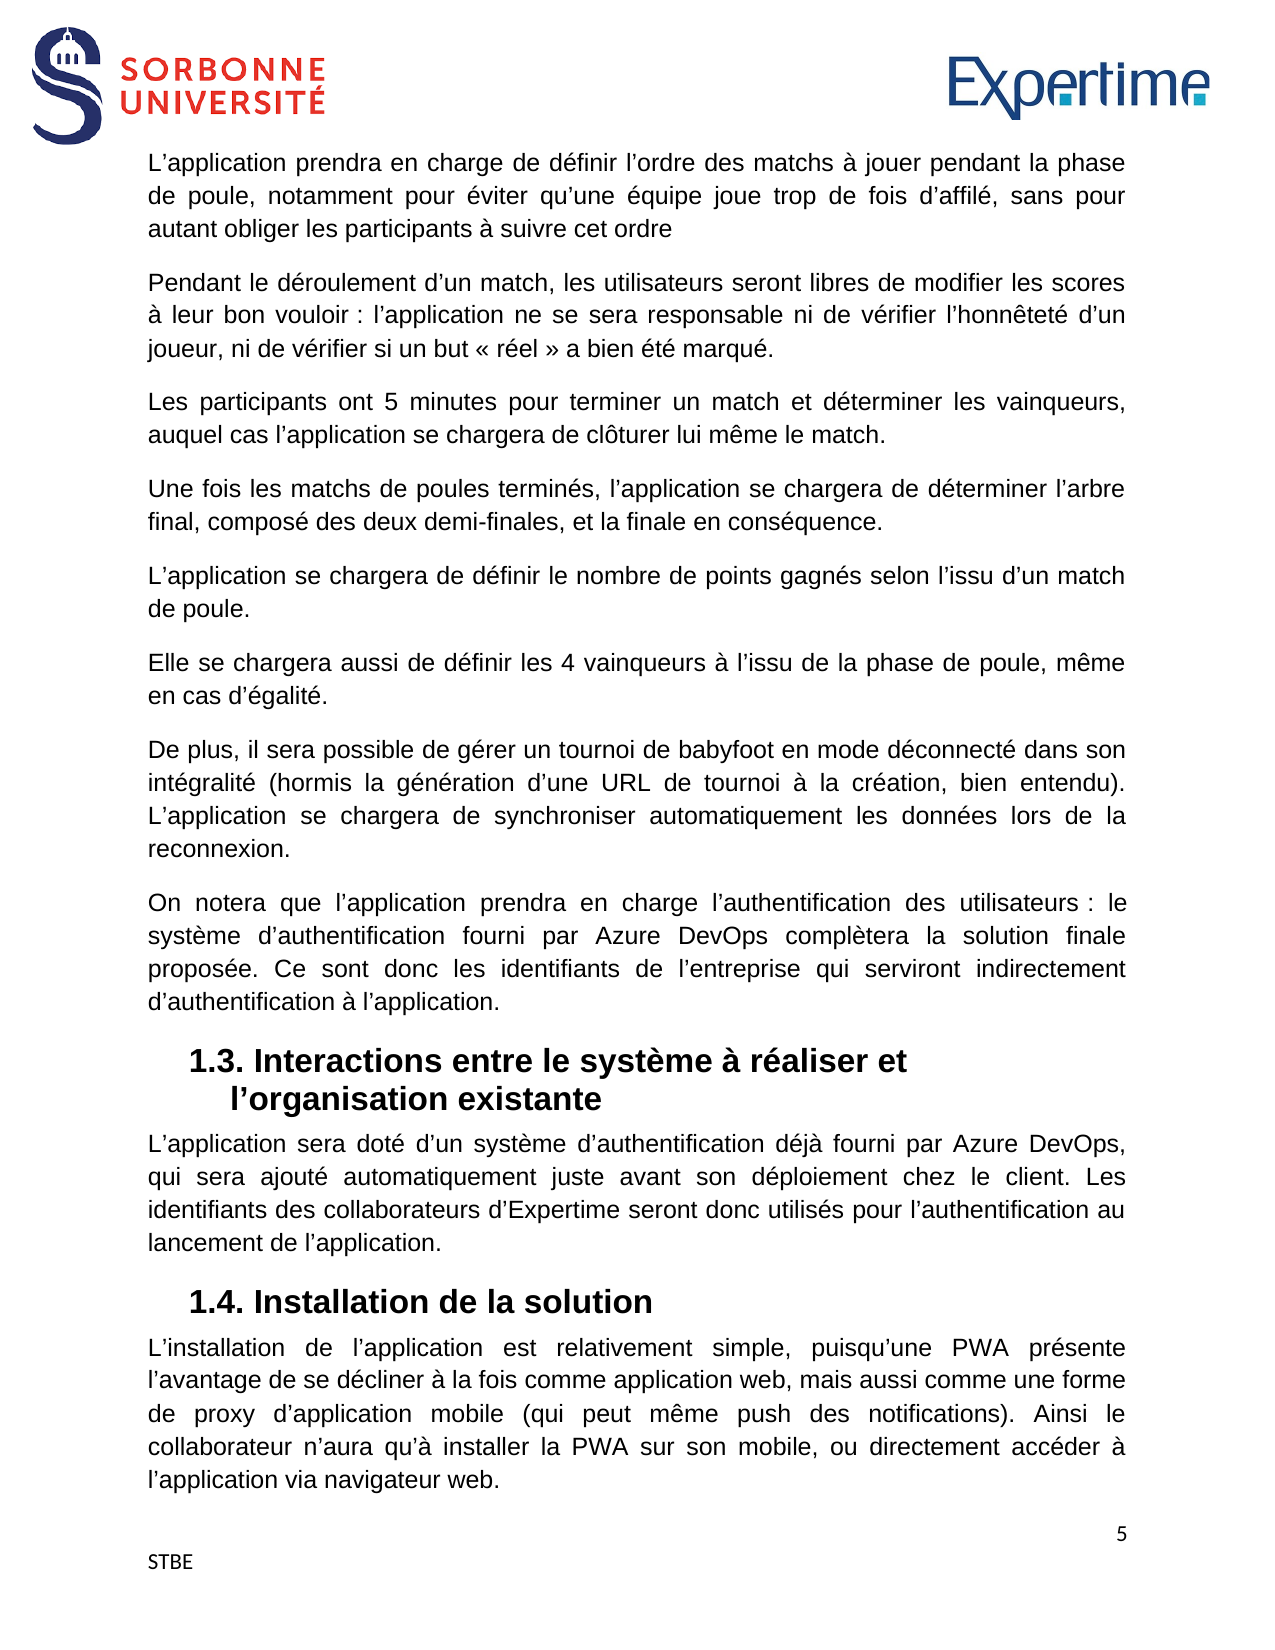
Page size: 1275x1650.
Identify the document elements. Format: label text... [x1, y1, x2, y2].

text De plus, il sera possible de gérer un tournoi de babyfoot en mode déconnecté dans son intégralité (hormis la génération d’une URL de tournoi à la création, bien entendu). L’application se chargera de synchroniser automatiquement les données lors de la reconnexion. [148, 735, 1127, 863]
text L’installation de l’application est relativement simple, puisqu’une PWA présente l’avantage de se décliner à la fois comme application web, mais aussi comme une forme de proxy d’application mobile (qui peut même push des notifications). Ainsi le collaborateur n’aura qu’à installer la PWA sur son mobile, ou directement accéder à l’application via navigateur web. [148, 1332, 1127, 1493]
picture [31, 26, 325, 145]
text Pendant le déroulement d’un match, les utilisateurs seront libres de modifier les scores à leur bon vouloir : l’application ne se sera responsable ni de vérifier l’honnêteté d’un joueur, ni de vérifier si un but « réel » a bien été marqué. [148, 267, 1127, 362]
text L’application se chargera de définir le nombre de points gagnés selon l’issu d’un match de poule. [148, 561, 1127, 623]
text On notera que l’application prendra en charge l’authentification des utilisateurs : le système d’authentification fourni par Azure DevOps complètera la solution finale proposée. Ce sont donc les identifiants de l’entreprise qui serviront indirectement d’authentification à l’application. [148, 888, 1127, 1016]
subtitle Installation de la solution [189, 1282, 1127, 1321]
text Une fois les matchs de poules terminés, l’application se chargera de déterminer l’arbre final, composé des deux demi-finales, et la finale en conséquence. [148, 474, 1127, 536]
text Elle se chargera aussi de définir les 4 vainqueurs à l’issu de la phase de poule, même en cas d’égalité. [148, 648, 1127, 710]
text Les participants ont 5 minutes pour terminer un match et déterminer les vainqueurs, auquel cas l’application se chargera de clôturer lui même le match. [148, 387, 1127, 449]
picture [945, 52, 1210, 120]
text L’application sera doté d’un système d’authentification déjà fourni par Azure DevOps, qui sera ajouté automatiquement juste avant son déploiement chez le client. Les identifiants des collaborateurs d’Expertime seront donc utilisés pour l’authentification au lancement de l’application. [148, 1129, 1127, 1257]
text L’application prendra en charge de définir l’ordre des matchs à jouer pendant la phase de poule, notamment pour éviter qu’une équipe joue trop de fois d’affilé, sans pour autant obliger les participants à suivre cet ordre [148, 148, 1127, 242]
subtitle Interactions entre le système à réaliser et l’organisation existante [189, 1041, 1127, 1118]
